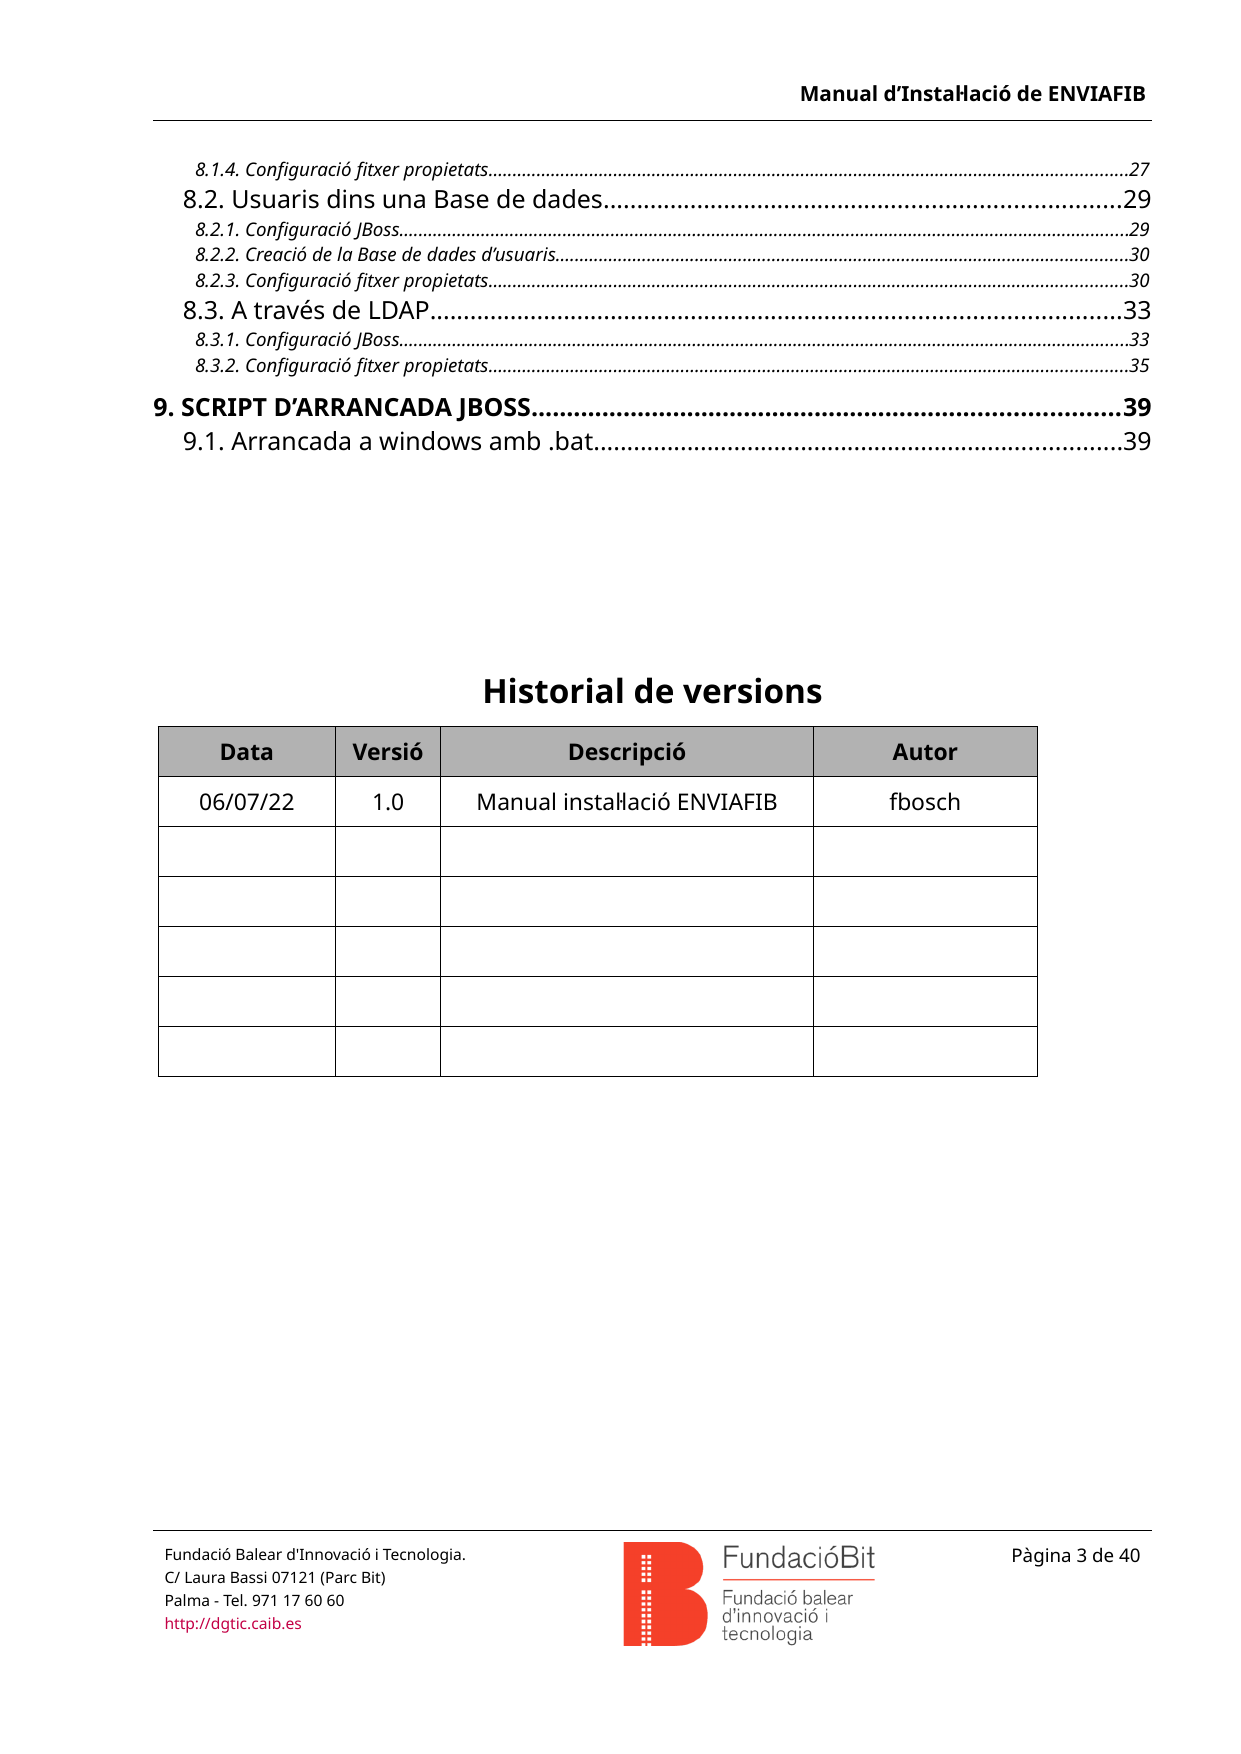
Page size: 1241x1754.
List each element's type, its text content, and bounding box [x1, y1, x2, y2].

text 9.1. Arrancada a windows amb .bat 39 [183, 423, 1152, 458]
table_cell [159, 977, 335, 1026]
table_cell 1.0 [336, 777, 440, 826]
table_cell [159, 1027, 335, 1076]
table_cell [441, 1027, 813, 1076]
table_cell [441, 927, 813, 976]
table_header Descripció [441, 727, 813, 776]
text 8.2.3. Configuració fitxer propietats 30 [195, 267, 1152, 293]
table_cell [336, 1027, 440, 1076]
table_cell [336, 877, 440, 926]
table_cell fbosch [814, 777, 1037, 826]
table_cell [814, 977, 1037, 1026]
table_cell [814, 927, 1037, 976]
text 8.2. Usuaris dins una Base de dades 29 [183, 182, 1152, 216]
table_cell Manual instal·lació ENVIAFIB [441, 777, 813, 826]
table_cell [159, 827, 335, 876]
subtitle Historial de versions [153, 668, 1152, 714]
text 9. Script d’arrancada JBoss 39 [153, 389, 1152, 423]
table_cell [441, 827, 813, 876]
table_cell [814, 827, 1037, 876]
table_cell 07/06/22 [159, 777, 335, 826]
table_cell [441, 877, 813, 926]
text 8.2.2. Creació de la Base de dades d’usuaris 30 [195, 242, 1152, 267]
table_cell [159, 877, 335, 926]
text 8.1.4. Configuració fitxer propietats 27 [195, 156, 1152, 182]
text 8.3. A través de LDAP 33 [183, 293, 1152, 327]
table_cell [336, 977, 440, 1026]
table_cell [159, 927, 335, 976]
table_cell [814, 1027, 1037, 1076]
text 8.3.1. Configuració JBoss 33 [195, 327, 1152, 352]
text 8.3.2. Configuració fitxer propietats 35 [195, 352, 1152, 378]
table_cell [336, 827, 440, 876]
table_cell [814, 877, 1037, 926]
table_cell [441, 977, 813, 1026]
table_header Autor [814, 727, 1037, 776]
table_cell [336, 927, 440, 976]
text 8.2.1. Configuració JBoss 29 [195, 216, 1152, 242]
table_header Versió [336, 727, 440, 776]
picture [623, 1542, 875, 1646]
table_header Data [159, 727, 335, 776]
